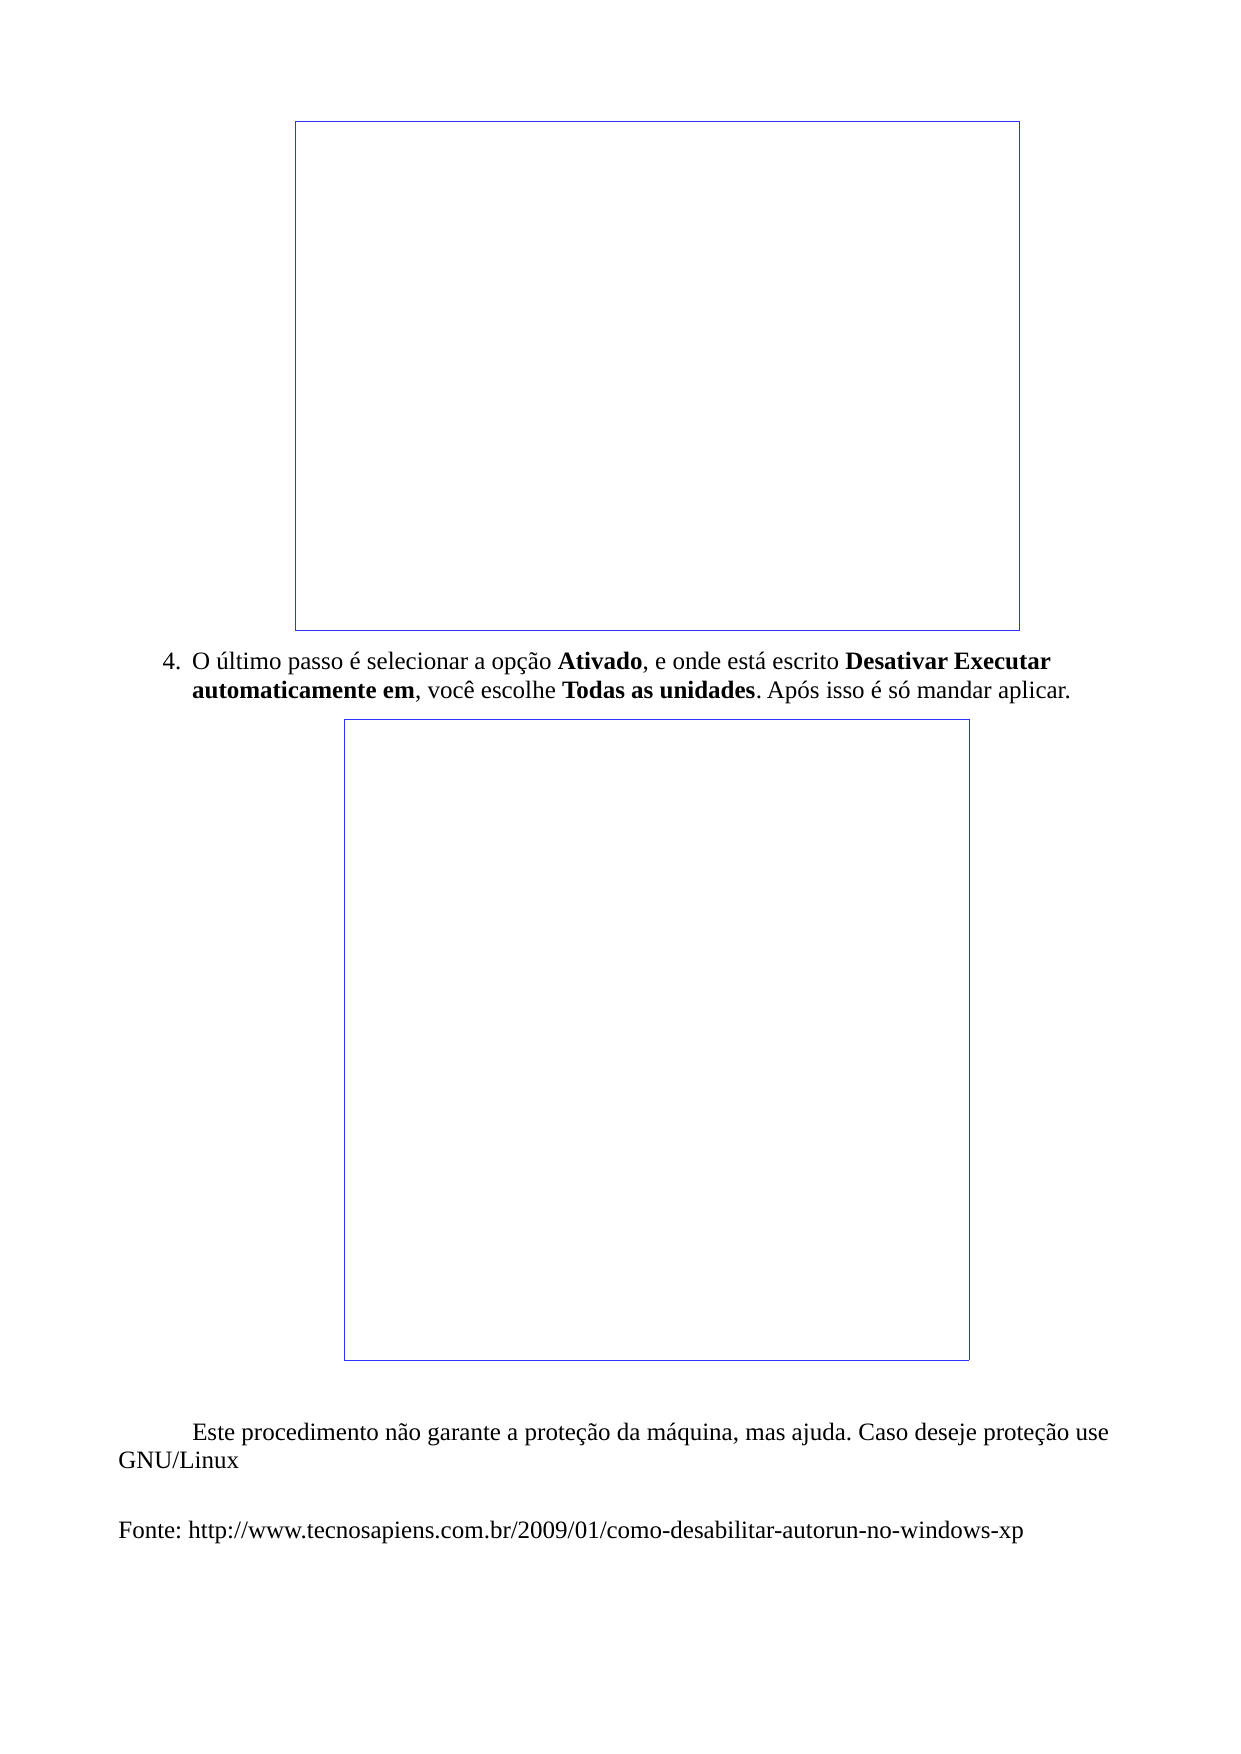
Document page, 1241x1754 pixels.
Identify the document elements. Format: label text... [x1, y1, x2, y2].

text Fonte: http://www.tecnosapiens.com.br/2009/01/como-desabilitar-autorun-no-windows-xp [118, 1516, 1122, 1544]
list O último passo é selecionar a opção Ativado, e onde está escrito Desativar Executar automaticamente em, você escolhe Todas as unidades. Após isso é só mandar aplicar. [162, 646, 1122, 704]
text Este procedimento não garante a proteção da máquina, mas ajuda. Caso deseje proteção use GNU/Linux [118, 1417, 1122, 1474]
